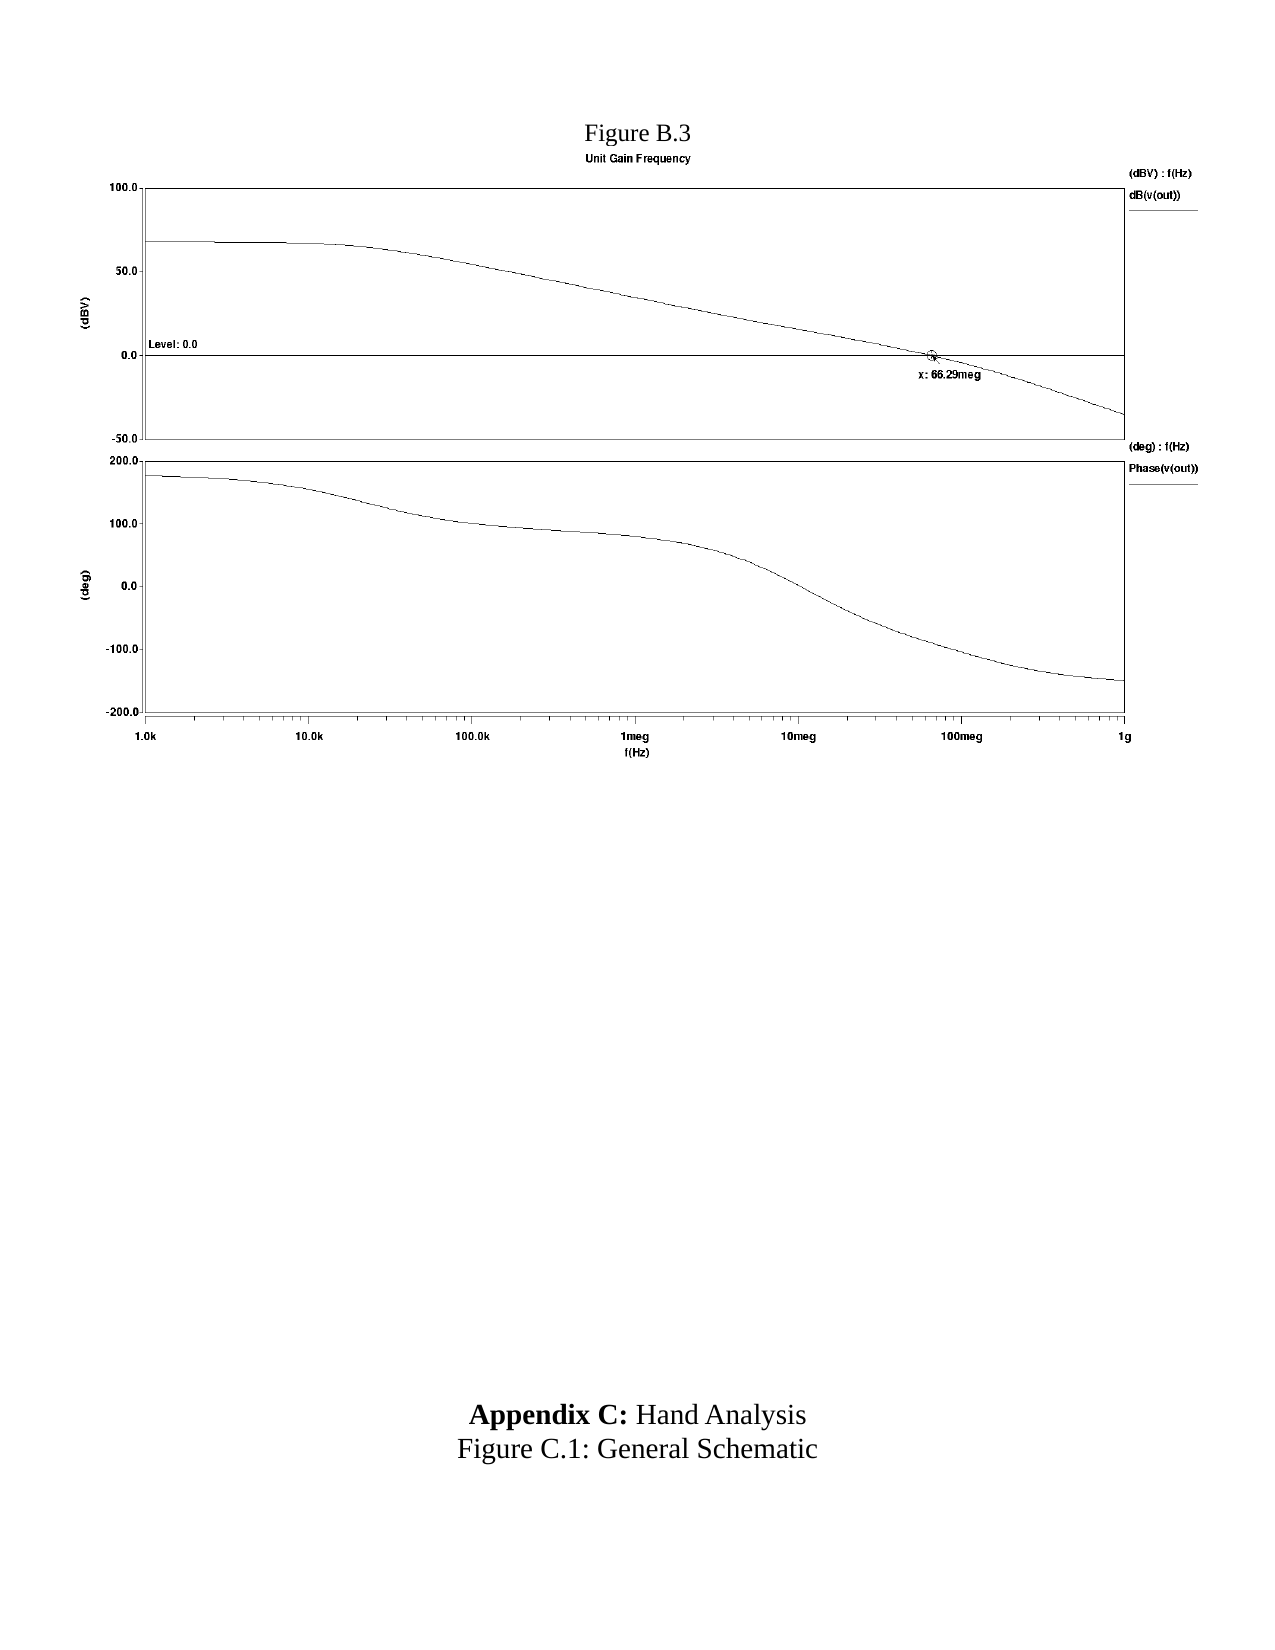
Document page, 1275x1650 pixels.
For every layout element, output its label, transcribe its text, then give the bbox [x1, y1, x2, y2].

text Figure C.1: General Schematic [118, 1431, 1157, 1464]
text Figure B.3 [118, 118, 1157, 146]
picture [72, 146, 1203, 765]
text Appendix C: Hand Analysis [118, 1397, 1157, 1431]
